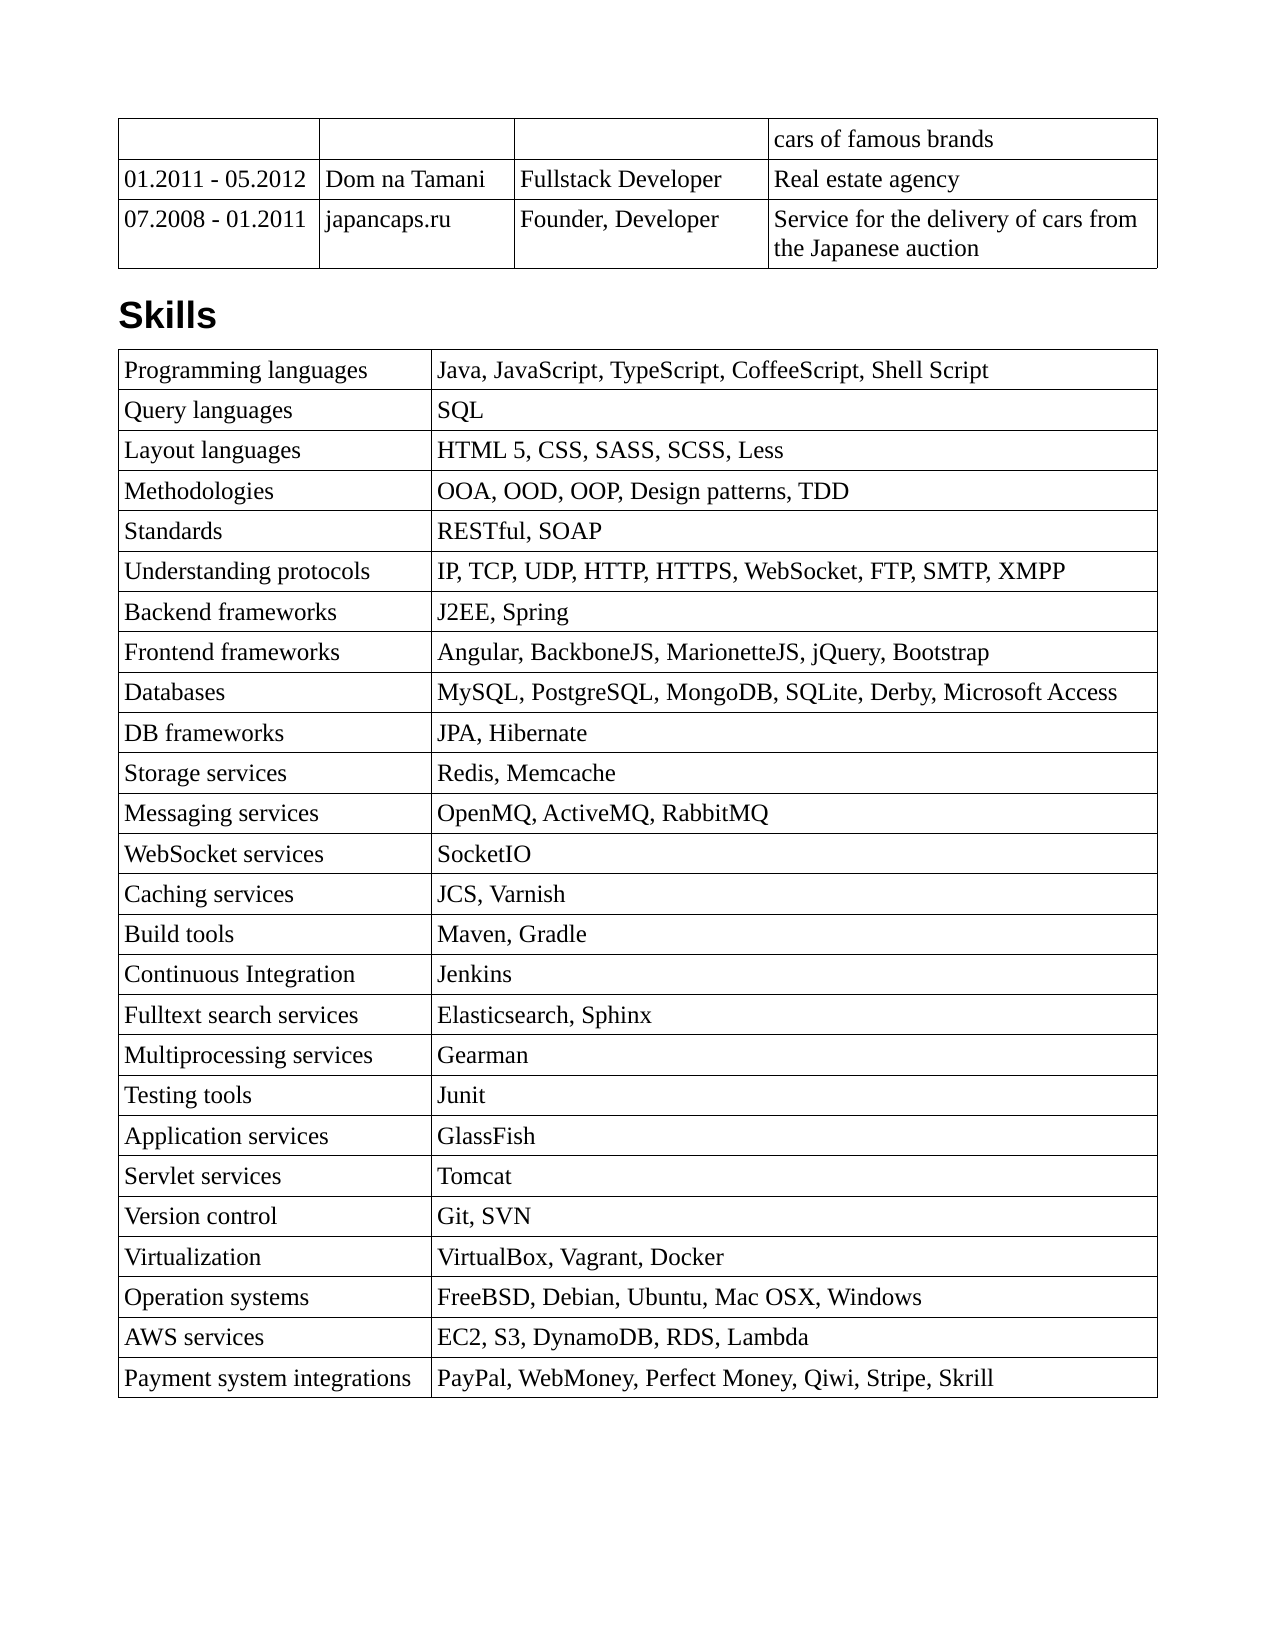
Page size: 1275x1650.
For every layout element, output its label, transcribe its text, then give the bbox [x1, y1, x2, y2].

table_cell Query languages [119, 390, 431, 430]
table_cell PayPal, WebMoney, Perfect Money, Qiwi, Stripe, Skrill [432, 1358, 1157, 1397]
table_cell Databases [119, 673, 431, 712]
table_cell MySQL, PostgreSQL, MongoDB, SQLite, Derby, Microsoft Access [432, 673, 1157, 712]
table_cell 07.2008 - 01.2011 [119, 200, 319, 268]
table_cell cars of famous brands [769, 119, 1157, 158]
table_cell Tomcat [432, 1156, 1157, 1196]
table_cell Messaging services [119, 794, 431, 833]
table_cell Understanding protocols [119, 552, 431, 591]
table_cell HTML 5, CSS, SASS, SCSS, Less [432, 431, 1157, 470]
table_header Java, JavaScript, TypeScript, CoffeeScript, Shell Script [432, 350, 1157, 389]
table_cell Caching services [119, 874, 431, 913]
table_cell Real estate agency [769, 160, 1157, 199]
table_cell Servlet services [119, 1156, 431, 1196]
table_cell Continuous Integration [119, 955, 431, 994]
table_cell WebSocket services [119, 834, 431, 873]
table_cell OOA, OOD, OOP, Design patterns, TDD [432, 471, 1157, 510]
table_cell Standards [119, 511, 431, 551]
table_cell Redis, Memcache [432, 753, 1157, 792]
table_cell japancaps.ru [320, 200, 514, 268]
table_cell [320, 119, 514, 158]
table_cell [119, 119, 319, 158]
table_cell JPA, Hibernate [432, 713, 1157, 752]
table_cell Elasticsearch, Sphinx [432, 995, 1157, 1034]
table_cell FreeBSD, Debian, Ubuntu, Mac OSX, Windows [432, 1277, 1157, 1317]
table_cell SQL [432, 390, 1157, 430]
table_cell IP, TCP, UDP, HTTP, HTTPS, WebSocket, FTP, SMTP, XMPP [432, 552, 1157, 591]
table_cell Service for the delivery of cars from the Japanese auction [769, 200, 1157, 268]
table_cell OpenMQ, ActiveMQ, RabbitMQ [432, 794, 1157, 833]
table_cell Layout languages [119, 431, 431, 470]
table_cell Operation systems [119, 1277, 431, 1317]
table_cell Build tools [119, 915, 431, 954]
table_cell Multiprocessing services [119, 1035, 431, 1075]
table_cell Junit [432, 1076, 1157, 1115]
table_cell AWS services [119, 1318, 431, 1357]
table_cell Application services [119, 1116, 431, 1155]
table_cell Founder, Developer [515, 200, 768, 268]
table_cell GlassFish [432, 1116, 1157, 1155]
table_cell Fullstack Developer [515, 160, 768, 199]
table_cell DB frameworks [119, 713, 431, 752]
subtitle Skills [118, 293, 1157, 337]
table_cell Angular, BackboneJS, MarionetteJS, jQuery, Bootstrap [432, 632, 1157, 672]
table_cell Gearman [432, 1035, 1157, 1075]
table_cell J2EE, Spring [432, 592, 1157, 631]
table_cell Storage services [119, 753, 431, 792]
table_cell EC2, S3, DynamoDB, RDS, Lambda [432, 1318, 1157, 1357]
table_cell Fulltext search services [119, 995, 431, 1034]
table_cell Git, SVN [432, 1197, 1157, 1236]
table_cell Version control [119, 1197, 431, 1236]
table_cell 01.2011 - 05.2012 [119, 160, 319, 199]
table_cell SocketIO [432, 834, 1157, 873]
table_cell Maven, Gradle [432, 915, 1157, 954]
table_cell Payment system integrations [119, 1358, 431, 1397]
table_cell Dom na Tamani [320, 160, 514, 199]
table_cell Backend frameworks [119, 592, 431, 631]
table_cell Testing tools [119, 1076, 431, 1115]
table_header Programming languages [119, 350, 431, 389]
table_cell RESTful, SOAP [432, 511, 1157, 551]
table_cell Virtualization [119, 1237, 431, 1276]
table_cell Methodologies [119, 471, 431, 510]
table_cell [515, 119, 768, 158]
table_cell JCS, Varnish [432, 874, 1157, 913]
table_cell Jenkins [432, 955, 1157, 994]
table_cell Frontend frameworks [119, 632, 431, 672]
table_cell VirtualBox, Vagrant, Docker [432, 1237, 1157, 1276]
